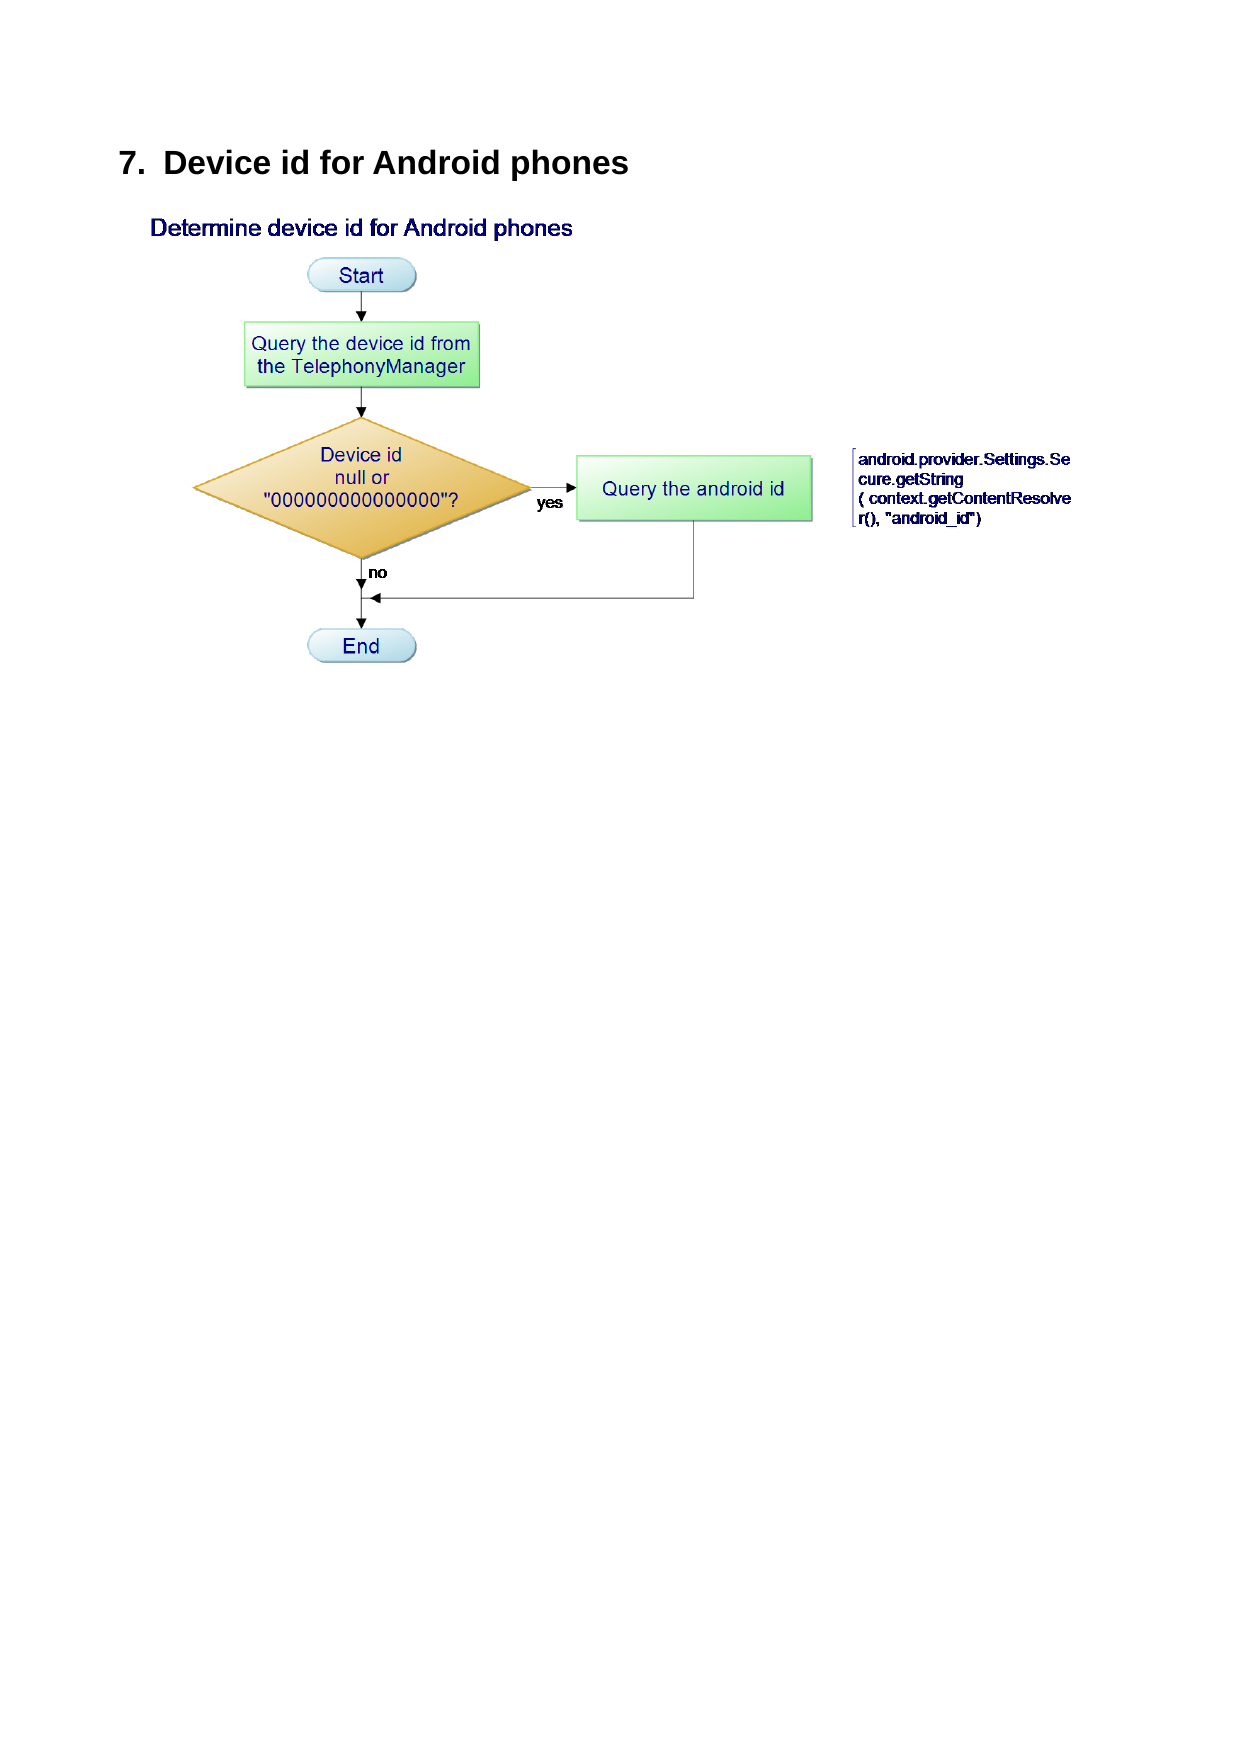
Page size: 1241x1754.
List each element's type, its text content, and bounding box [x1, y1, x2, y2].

subtitle Device id for Android phones [118, 143, 1122, 182]
picture [118, 194, 1123, 692]
